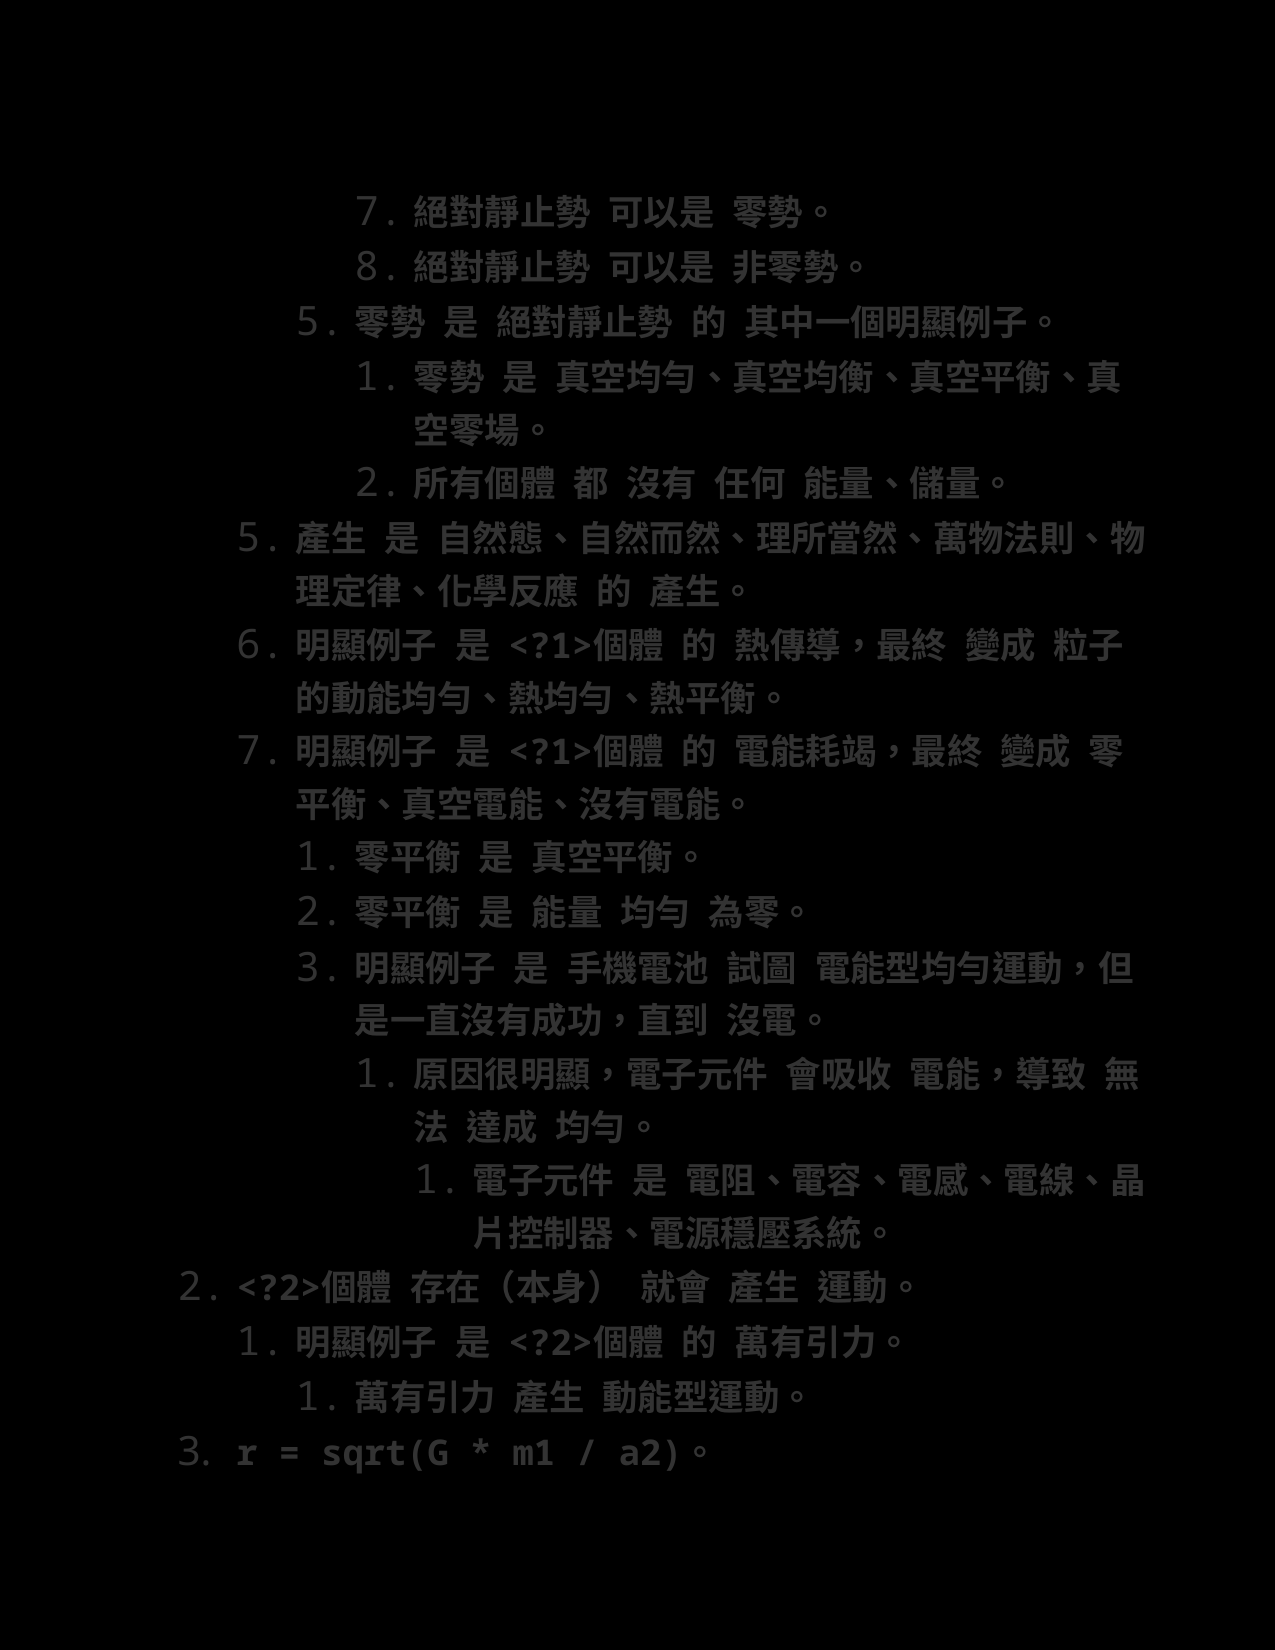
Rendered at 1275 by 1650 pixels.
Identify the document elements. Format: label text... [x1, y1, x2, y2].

list 零平衡 是 能量 均勻 為零。 [295, 883, 1157, 938]
list 產生 是 自然態、自然而然、理所當然、萬物法則、物理定律、化學反應 的 產生。 [236, 508, 1157, 615]
list <?2>個體 存在（本身） 就會 產生 運動。 [177, 1257, 1157, 1312]
list 絕對靜止勢 可以是 零勢。 [354, 182, 1157, 237]
list 明顯例子 是 <?1>個體 的 熱傳導，最終 變成 粒子的動能均勻、熱均勻、熱平衡。 [236, 615, 1157, 721]
list 原因很明顯，電子元件 會吸收 電能，導致 無法 達成 均勻。 [354, 1044, 1157, 1150]
list 零勢 是 真空均勻、真空均衡、真空平衡、真空零場。 [354, 347, 1157, 453]
list 零平衡 是 真空平衡。 [295, 827, 1157, 883]
list 所有個體 都 沒有 任何 能量、儲量。 [354, 453, 1157, 508]
list 明顯例子 是 <?1>個體 的 電能耗竭，最終 變成 零平衡、真空電能、沒有電能。 [236, 721, 1157, 827]
list 零勢 是 絕對靜止勢 的 其中一個明顯例子。 [295, 292, 1157, 347]
list 明顯例子 是 <?2>個體 的 萬有引力。 [236, 1312, 1157, 1367]
list 明顯例子 是 手機電池 試圖 電能型均勻運動，但是一直沒有成功，直到 沒電。 [295, 938, 1157, 1044]
list 絕對靜止勢 可以是 非零勢。 [354, 237, 1157, 292]
list 萬有引力 產生 動能型運動。 [295, 1367, 1157, 1422]
list 電子元件 是 電阻、電容、電感、電線、晶片控制器、電源穩壓系統。 [413, 1150, 1157, 1257]
list r = sqrt(G * m1 / a2)。 [177, 1422, 1157, 1477]
